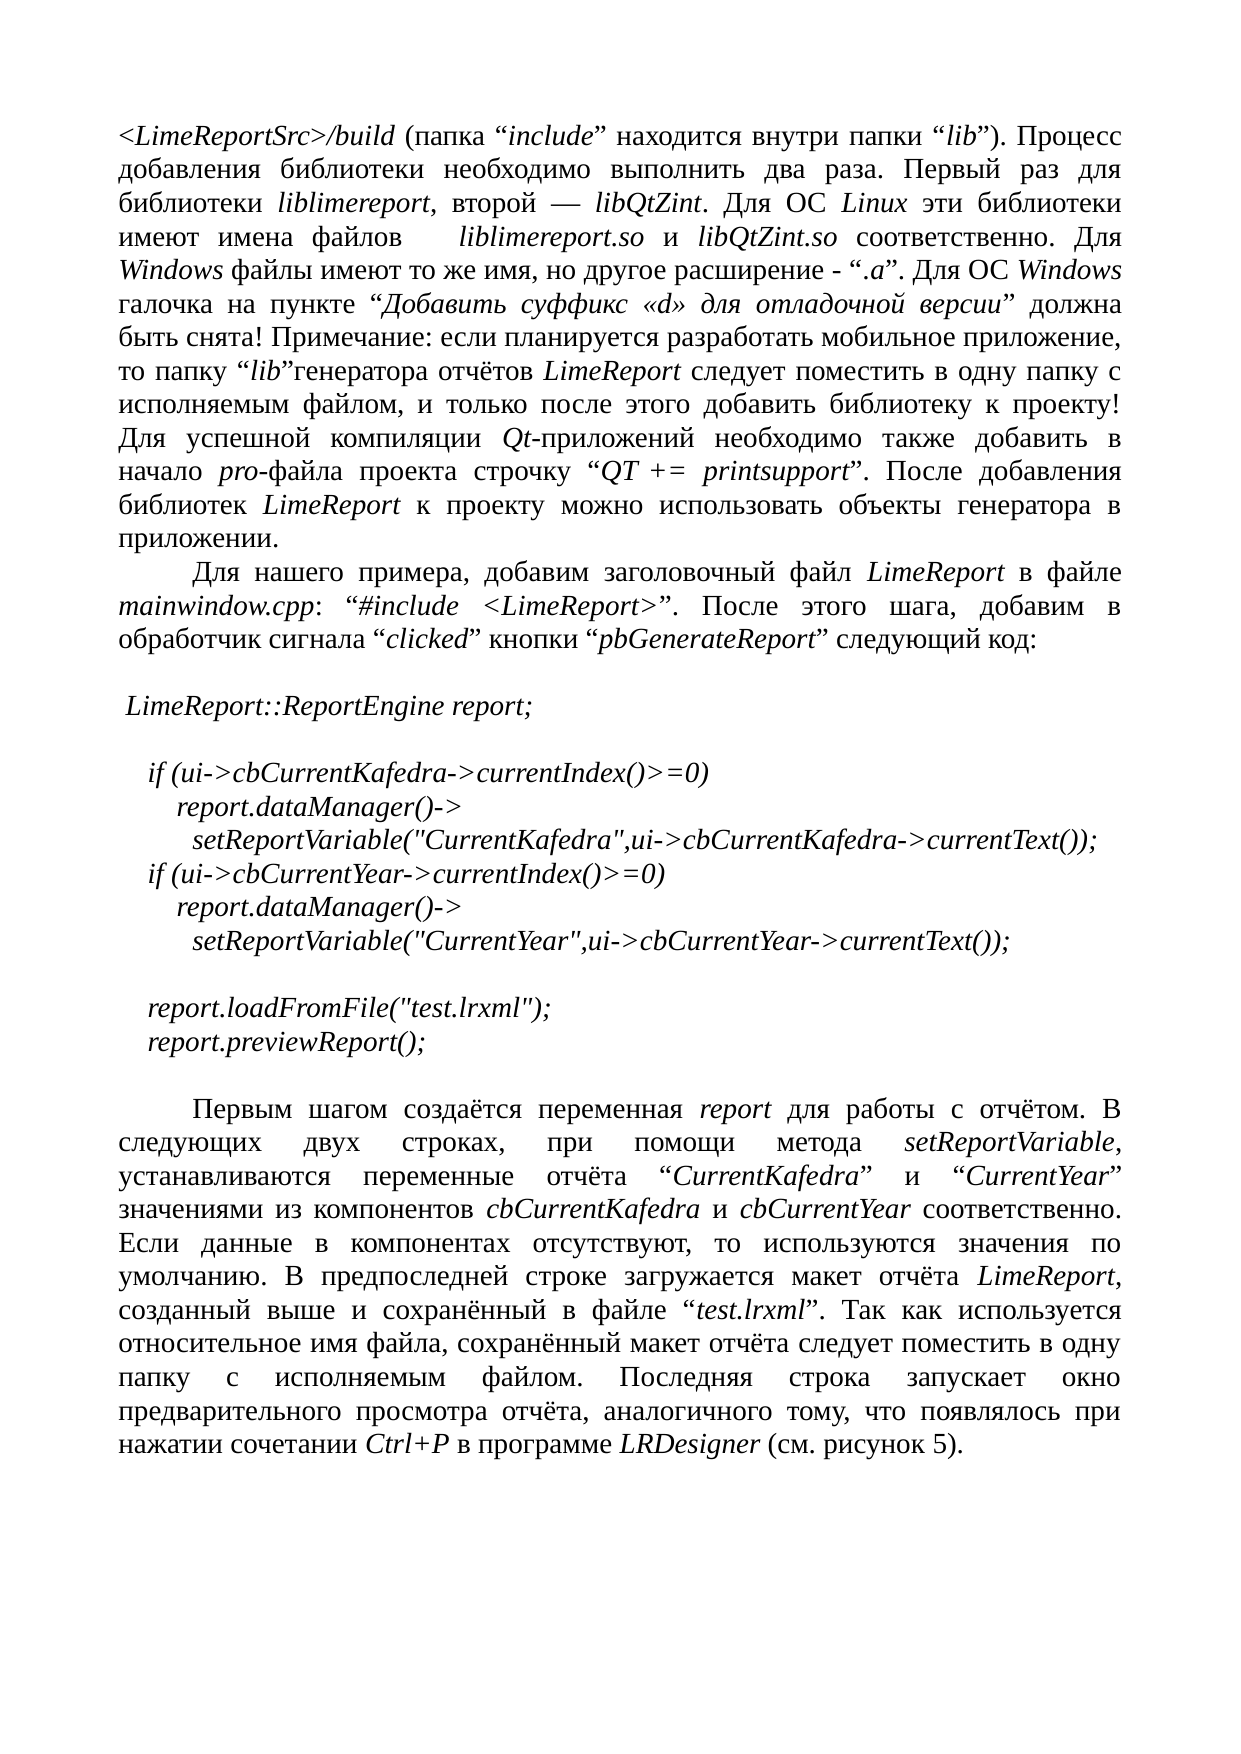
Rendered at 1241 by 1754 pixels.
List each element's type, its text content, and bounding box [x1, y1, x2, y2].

text Первым шагом создаётся переменная report для работы с отчётом. В следующих двух строках, при помощи метода setReportVariable, устанавливаются переменные отчёта “CurrentKafedra” и “CurrentYear” значениями из компонентов cbCurrentKafedra и cbCurrentYear соответственно. Если данные в компонентах отсутствуют, то используются значения по умолчанию. В предпоследней строке загружается макет отчёта LimeReport, созданный выше и сохранённый в файле “test.lrxml”. Так как используется относительное имя файла, сохранённый макет отчёта следует поместить в одну папку с исполняемым файлом. Последняя строка запускает окно предварительного просмотра отчёта, аналогичного тому, что появлялось при нажатии сочетании Ctrl+P в программе LRDesigner (см. рисунок 5). [118, 1091, 1122, 1460]
text report.loadFromFile("test.lrxml"); [118, 990, 1122, 1024]
text setReportVariable("CurrentYear",ui->cbCurrentYear->currentText()); [118, 923, 1122, 957]
text report.dataManager()-> [118, 889, 1122, 923]
text Для нашего примера, добавим заголовочный файл LimeReport в файле mainwindow.cpp: “#include <LimeReport>”. После этого шага, добавим в обработчик сигнала “clicked” кнопки “pbGenerateReport” следующий код: [118, 554, 1122, 655]
text if (ui->cbCurrentKafedra->currentIndex()>=0) [118, 755, 1122, 789]
text setReportVariable("CurrentKafedra",ui->cbCurrentKafedra->currentText()); [118, 822, 1122, 856]
text LimeReport::ReportEngine report; [118, 688, 1122, 722]
text report.dataManager()-> [118, 789, 1122, 822]
text <LimeReportSrc>/build (папка “include” находится внутри папки “lib”). Процесс добавления библиотеки необходимо выполнить два раза. Первый раз для библиотеки liblimereport, второй — libQtZint. Для ОС Linux эти библиотеки имеют имена файлов liblimereport.so и libQtZint.so соответственно. Для Windows файлы имеют то же имя, но другое расширение - “.a”. Для ОС Windows галочка на пункте “Добавить суффикс «d» для отладочной версии” должна быть снята! Примечание: если планируется разработать мобильное приложение, то папку “lib”генератора отчётов LimeReport следует поместить в одну папку с исполняемым файлом, и только после этого добавить библиотеку к проекту! Для успешной компиляции Qt‑приложений необходимо также добавить в начало pro‑файла проекта строчку “QT += printsupport”. После добавления библиотек LimeReport к проекту можно использовать объекты генератора в приложении. [118, 118, 1122, 554]
text report.previewReport(); [118, 1024, 1122, 1057]
text if (ui->cbCurrentYear->currentIndex()>=0) [118, 856, 1122, 889]
